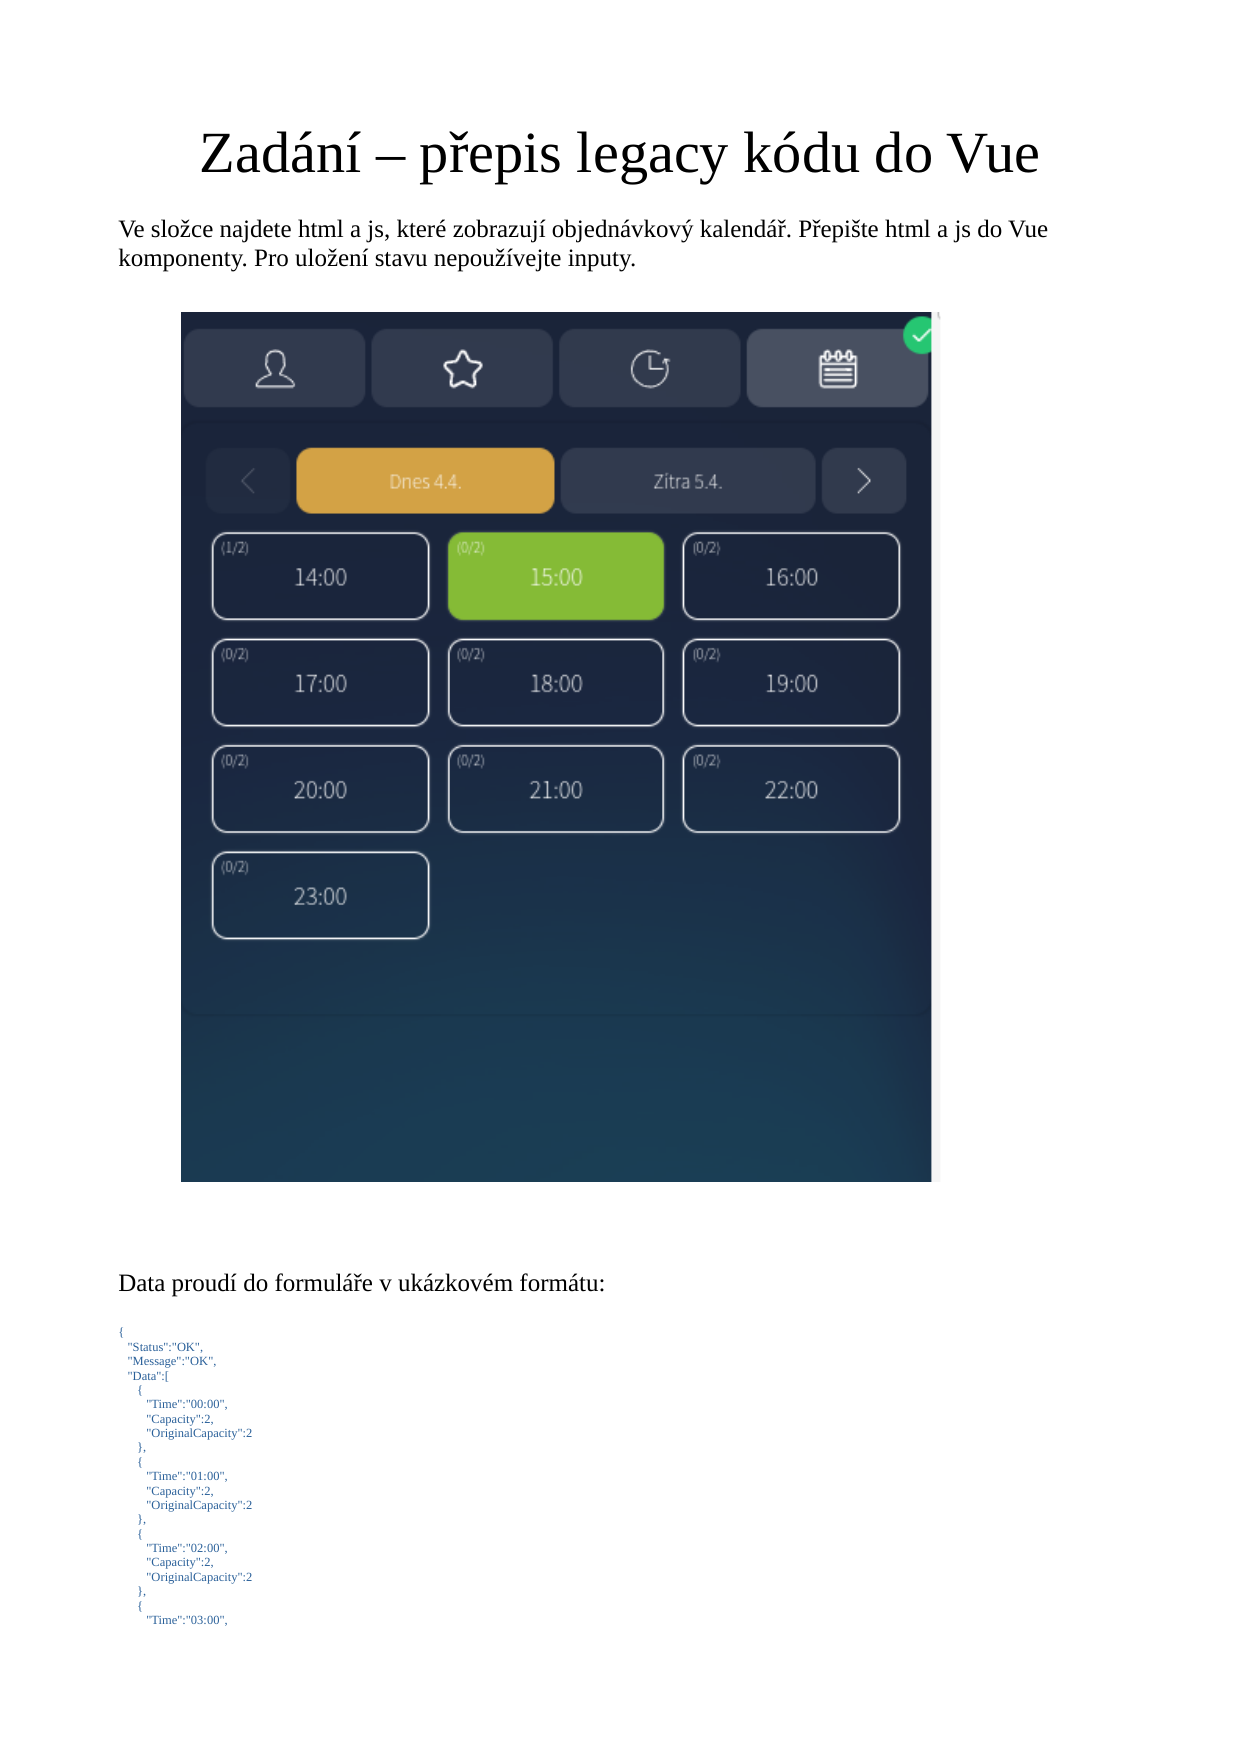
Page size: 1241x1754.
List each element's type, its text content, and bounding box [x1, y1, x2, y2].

text "Time":"01:00", [118, 1469, 1122, 1483]
picture [181, 312, 941, 1182]
text "OriginalCapacity":2 [118, 1426, 1122, 1440]
text "Data":[ [118, 1368, 1122, 1383]
text Data proudí do formuláře v ukázkovém formátu: [118, 1268, 1122, 1296]
text "Status":"OK", [118, 1339, 1122, 1354]
text "OriginalCapacity":2 [118, 1498, 1122, 1512]
text { [118, 1598, 1122, 1613]
text }, [118, 1584, 1122, 1598]
text { [118, 1454, 1122, 1469]
text "Time":"03:00", [118, 1613, 1122, 1627]
text "Message":"OK", [118, 1354, 1122, 1368]
text "Capacity":2, [118, 1411, 1122, 1426]
text "Capacity":2, [118, 1483, 1122, 1498]
text { [118, 1383, 1122, 1397]
text "Time":"00:00", [118, 1397, 1122, 1411]
text "OriginalCapacity":2 [118, 1569, 1122, 1584]
text { [118, 1526, 1122, 1541]
text { [118, 1325, 1122, 1339]
text "Capacity":2, [118, 1555, 1122, 1569]
text }, [118, 1512, 1122, 1526]
text "Time":"02:00", [118, 1541, 1122, 1555]
text Ve složce najdete html a js, které zobrazují objednávkový kalendář. Přepište html a js do Vue komponenty. Pro uložení stavu nepoužívejte inputy. [118, 214, 1122, 271]
text }, [118, 1440, 1122, 1454]
text Zadání – přepis legacy kódu do Vue [118, 118, 1122, 185]
